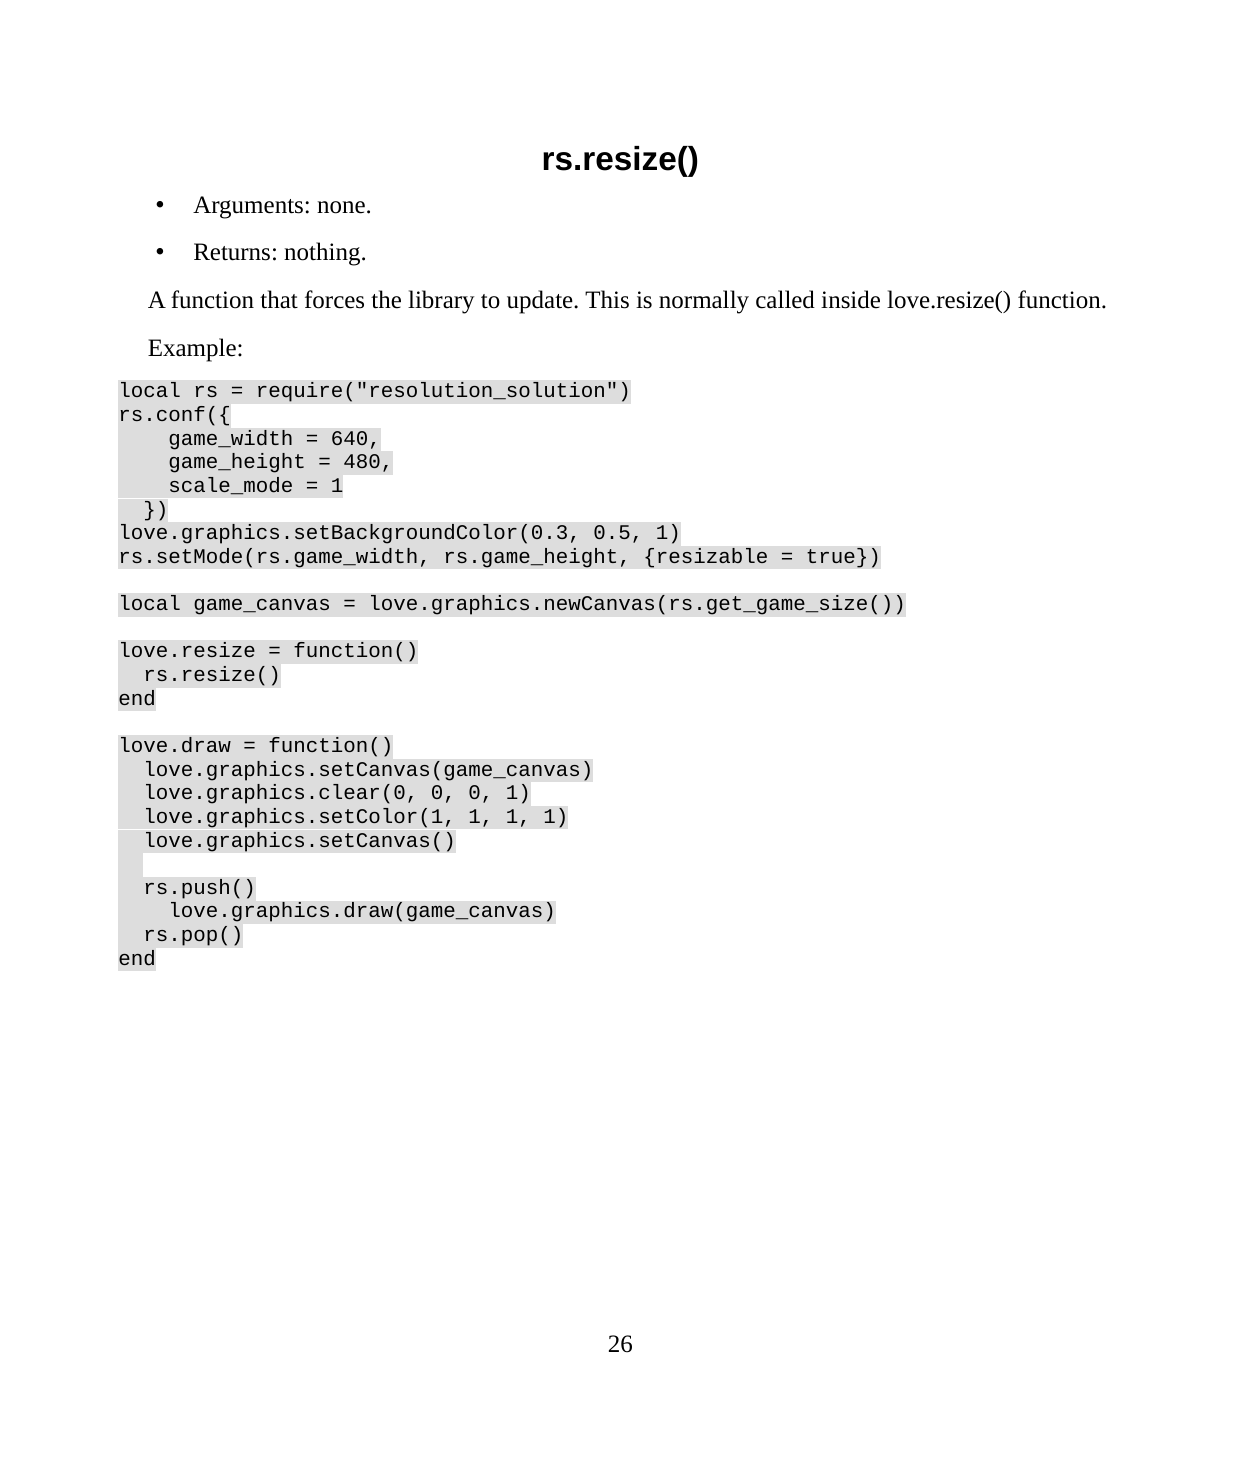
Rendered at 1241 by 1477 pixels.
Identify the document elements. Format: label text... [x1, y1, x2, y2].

text }) [118, 498, 1122, 522]
text love.graphics.clear(0, 0, 0, 1) [531, 782, 1122, 806]
subtitle rs.resize() [118, 139, 1122, 177]
text love.graphics.setCanvas(game_canvas) [593, 759, 1122, 782]
text love.graphics.setCanvas() [118, 829, 1122, 853]
text rs.push() [256, 877, 1122, 901]
text love.resize = function() [418, 640, 1122, 664]
text love.graphics.setColor(1, 1, 1, 1) [568, 806, 1122, 829]
text local game_canvas = love.graphics.newCanvas(rs.get_game_size()) [906, 593, 1122, 617]
list Returns: nothing. [156, 237, 1122, 266]
text game_width = 640, [381, 428, 1122, 451]
text rs.conf({ [231, 404, 1122, 428]
text rs.resize() [281, 664, 1122, 688]
text Example: [118, 333, 1122, 361]
text game_height = 480, [393, 451, 1122, 475]
text local rs = require("resolution_solution") [631, 380, 1122, 404]
text end [156, 948, 1122, 971]
text rs.pop() [243, 924, 1122, 948]
text rs.setMode(rs.game_width, rs.game_height, {resizable = true}) [881, 546, 1122, 569]
text end [156, 688, 1122, 711]
text love.graphics.draw(game_canvas) [556, 901, 1122, 924]
text love.draw = function() [393, 735, 1122, 759]
text A function that forces the library to update. This is normally called inside love.resize() function. [118, 285, 1122, 314]
text scale_mode = 1 [343, 475, 1122, 498]
text love.graphics.setBackgroundColor(0.3, 0.5, 1) [681, 522, 1122, 546]
list Arguments: none. [156, 190, 1122, 219]
